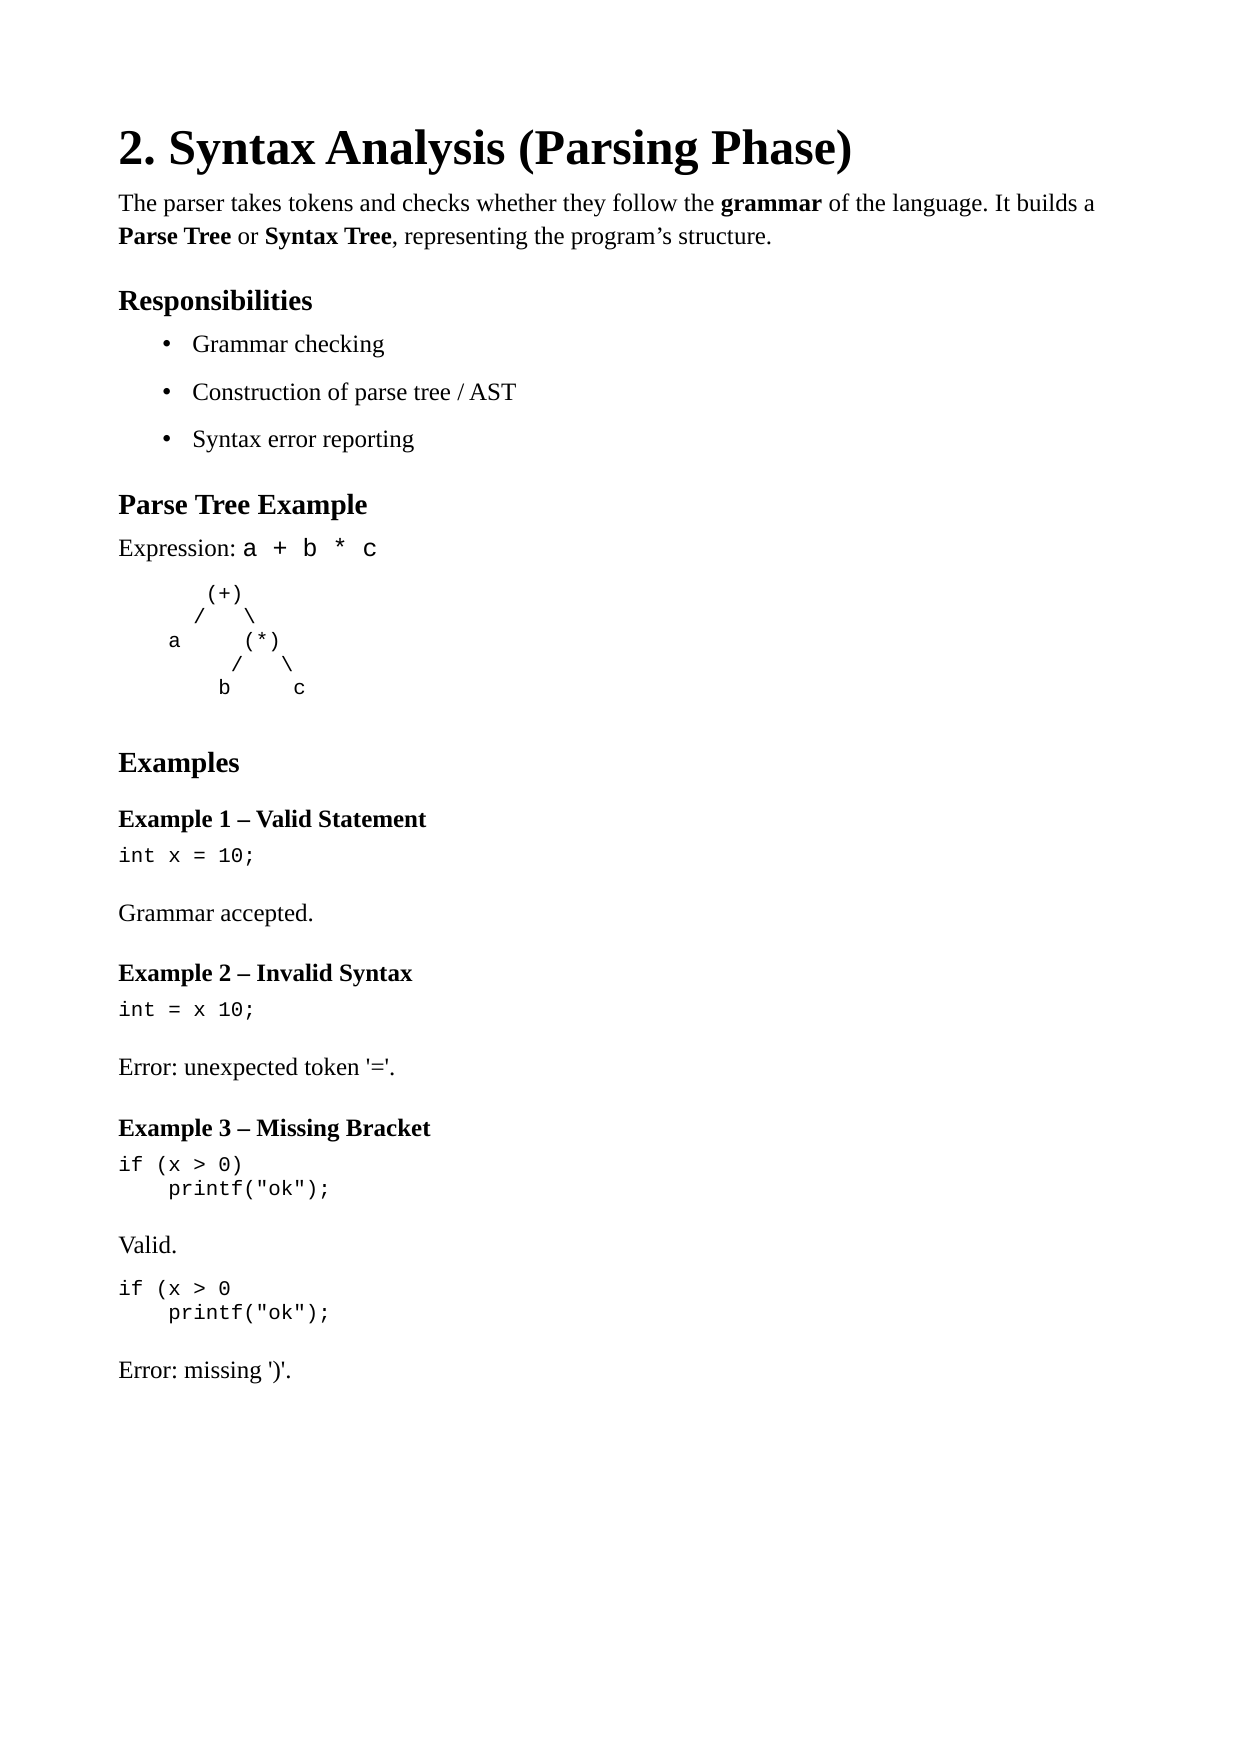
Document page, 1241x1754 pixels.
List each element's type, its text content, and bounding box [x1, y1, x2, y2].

text printf("ok"); [118, 1302, 1122, 1326]
text b c [118, 677, 1122, 701]
text int = x 10; [118, 999, 1122, 1023]
text Error: unexpected token '='. [118, 1052, 1122, 1081]
list Construction of parse tree / AST [162, 377, 1122, 406]
text printf("ok"); [118, 1177, 1122, 1201]
text / \ [118, 606, 1122, 630]
text Expression: a + b * c [118, 533, 1122, 564]
text int x = 10; [118, 845, 1122, 868]
text if (x > 0) [118, 1154, 1122, 1177]
subtitle Examples [118, 745, 1122, 779]
text Grammar accepted. [118, 898, 1122, 927]
list Grammar checking [162, 329, 1122, 358]
text / \ [118, 654, 1122, 677]
list Syntax error reporting [162, 424, 1122, 453]
subtitle Example 1 – Valid Statement [118, 804, 1122, 832]
text a (*) [118, 630, 1122, 654]
subtitle Responsibilities [118, 283, 1122, 317]
subtitle 2. Syntax Analysis (Parsing Phase) [118, 118, 1122, 176]
subtitle Example 3 – Missing Bracket [118, 1113, 1122, 1141]
subtitle Parse Tree Example [118, 487, 1122, 520]
text if (x > 0 [118, 1278, 1122, 1302]
text Valid. [118, 1231, 1122, 1259]
text The parser takes tokens and checks whether they follow the grammar of the language. It builds a Parse Tree or Syntax Tree, representing the program’s structure. [118, 188, 1122, 250]
text Error: missing ')'. [118, 1355, 1122, 1384]
subtitle Example 2 – Invalid Syntax [118, 958, 1122, 987]
text (+) [118, 583, 1122, 606]
